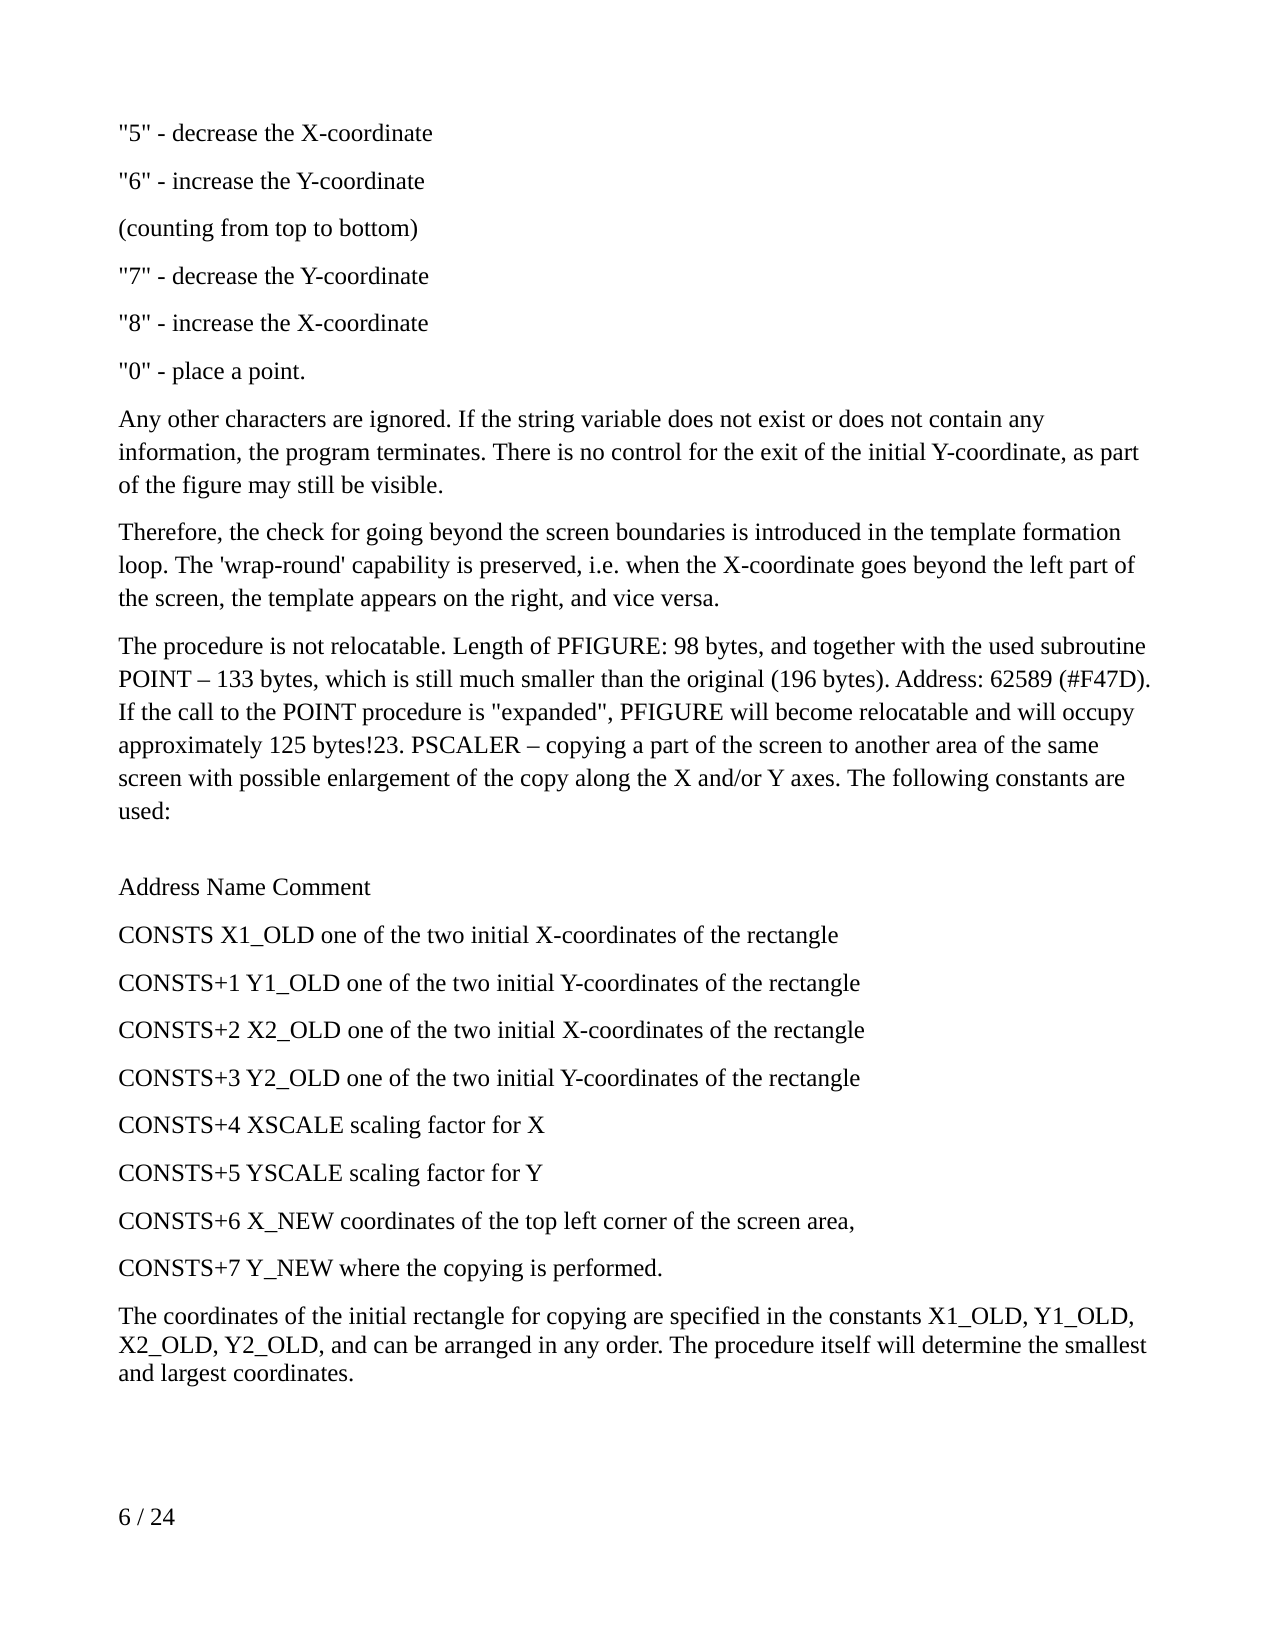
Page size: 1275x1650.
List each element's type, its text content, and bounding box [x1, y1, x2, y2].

text CONSTS+6 X_NEW coordinates of the top left corner of the screen area, [118, 1206, 1157, 1234]
text "0" - place a point. [118, 356, 1157, 385]
text "5" - decrease the X-coordinate [118, 118, 1157, 147]
text The coordinates of the initial rectangle for copying are specified in the constants X1_OLD, Y1_OLD, X2_OLD, Y2_OLD, and can be arranged in any order. The procedure itself will determine the smallest and largest coordinates. [118, 1301, 1157, 1387]
text The procedure is not relocatable. Length of PFIGURE: 98 bytes, and together with the used subroutine POINT – 133 bytes, which is still much smaller than the original (196 bytes). Address: 62589 (#F47D). If the call to the POINT procedure is "expanded", PFIGURE will become relocatable and will occupy approximately 125 bytes!23. PSCALER – copying a part of the screen to another area of the same screen with possible enlargement of the copy along the X and/or Y axes. The following constants are used: [118, 631, 1157, 825]
text "6" - increase the Y-coordinate [118, 166, 1157, 194]
text "7" - decrease the Y-coordinate [118, 261, 1157, 290]
text CONSTS X1_OLD one of the two initial X-coordinates of the rectangle [118, 920, 1157, 949]
text Address Name Comment [118, 872, 1157, 901]
text "8" - increase the X-coordinate [118, 308, 1157, 337]
text CONSTS+4 XSCALE scaling factor for X [118, 1111, 1157, 1139]
text (counting from top to bottom) [118, 213, 1157, 242]
text Therefore, the check for going beyond the screen boundaries is introduced in the template formation loop. The 'wrap-round' capability is preserved, i.e. when the X-coordinate goes beyond the left part of the screen, the template appears on the right, and vice versa. [118, 517, 1157, 612]
text CONSTS+7 Y_NEW where the copying is performed. [118, 1253, 1157, 1282]
text CONSTS+3 Y2_OLD one of the two initial Y-coordinates of the rectangle [118, 1063, 1157, 1092]
text Any other characters are ignored. If the string variable does not exist or does not contain any information, the program terminates. There is no control for the exit of the initial Y-coordinate, as part of the figure may still be visible. [118, 404, 1157, 498]
text CONSTS+1 Y1_OLD one of the two initial Y-coordinates of the rectangle [118, 968, 1157, 996]
text CONSTS+5 YSCALE scaling factor for Y [118, 1158, 1157, 1187]
text CONSTS+2 X2_OLD one of the two initial X-coordinates of the rectangle [118, 1015, 1157, 1044]
